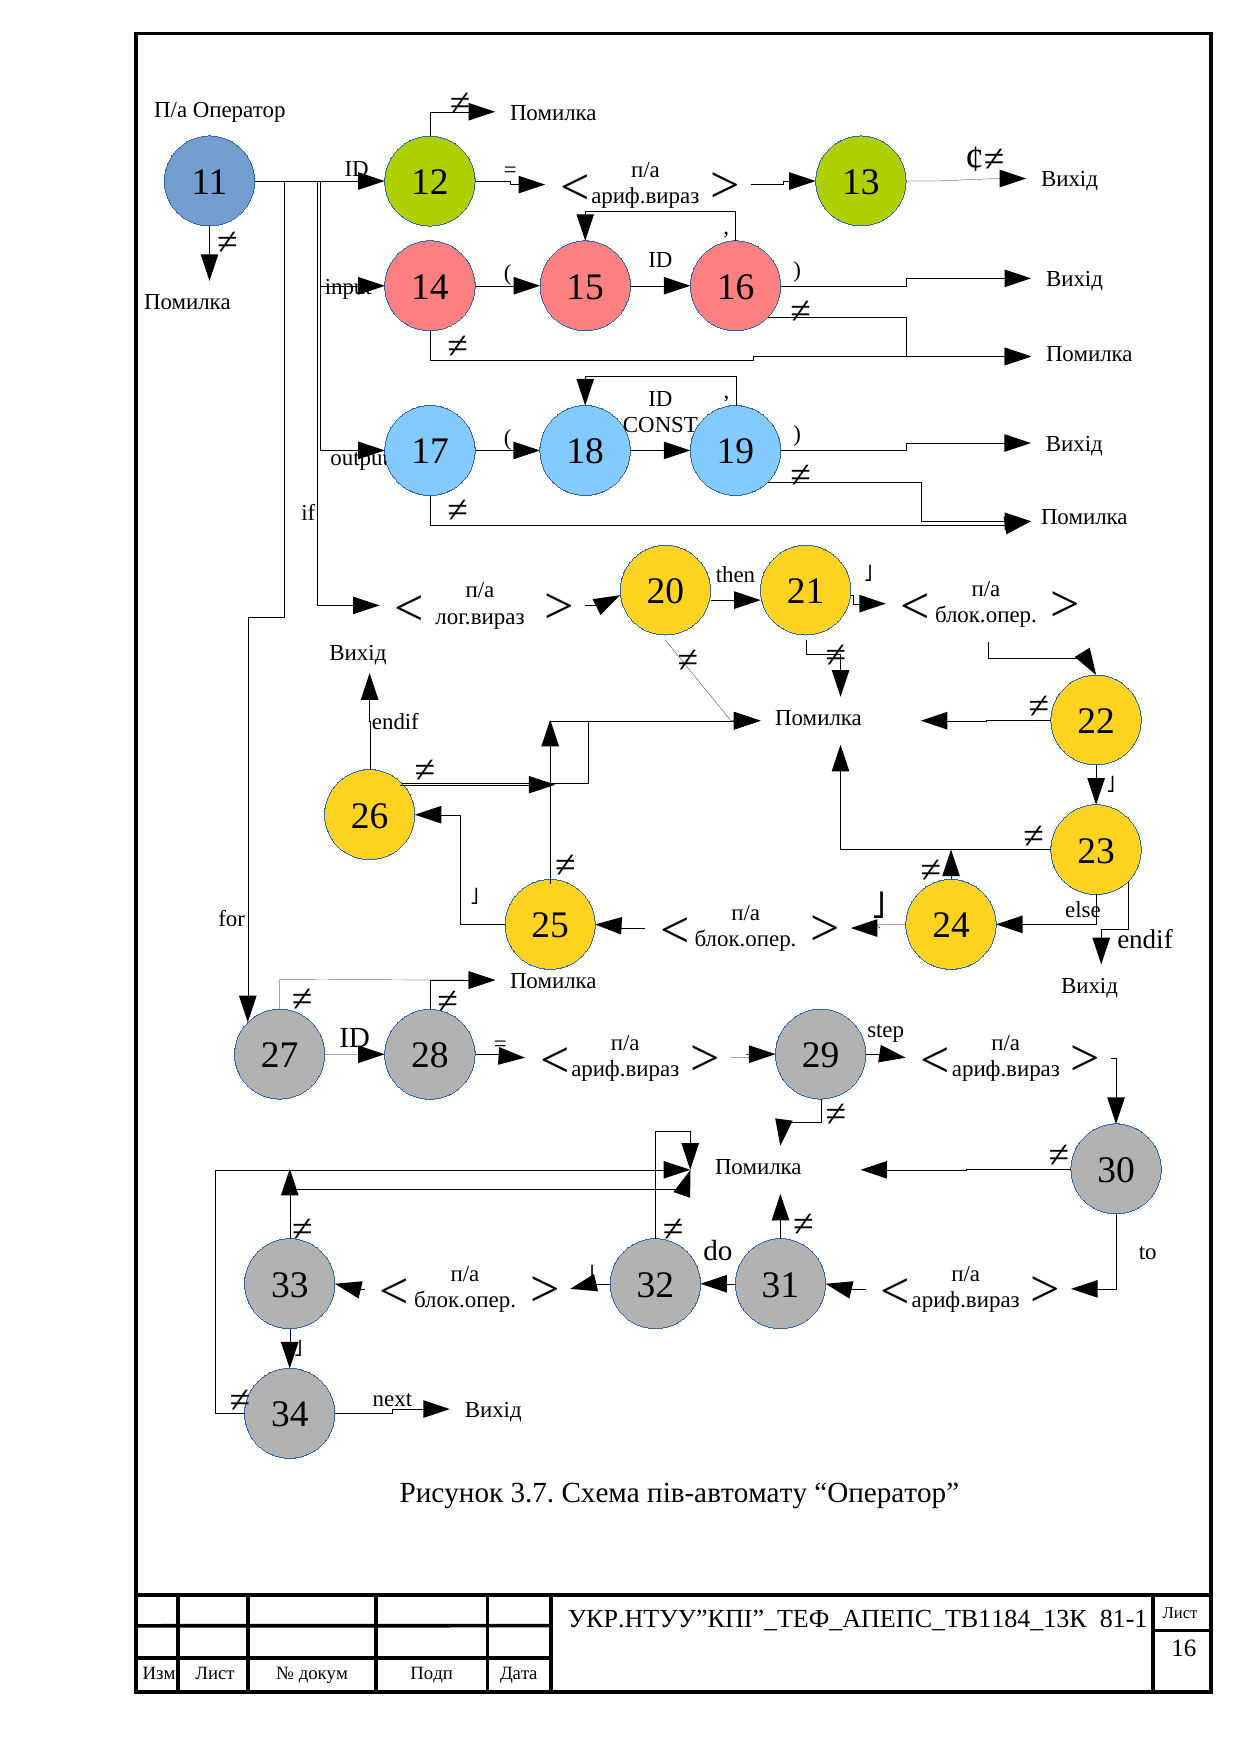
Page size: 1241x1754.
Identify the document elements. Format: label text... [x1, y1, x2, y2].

text Рисунок 3.7. Схема пів-автомату “Оператор” [207, 118, 1152, 1509]
